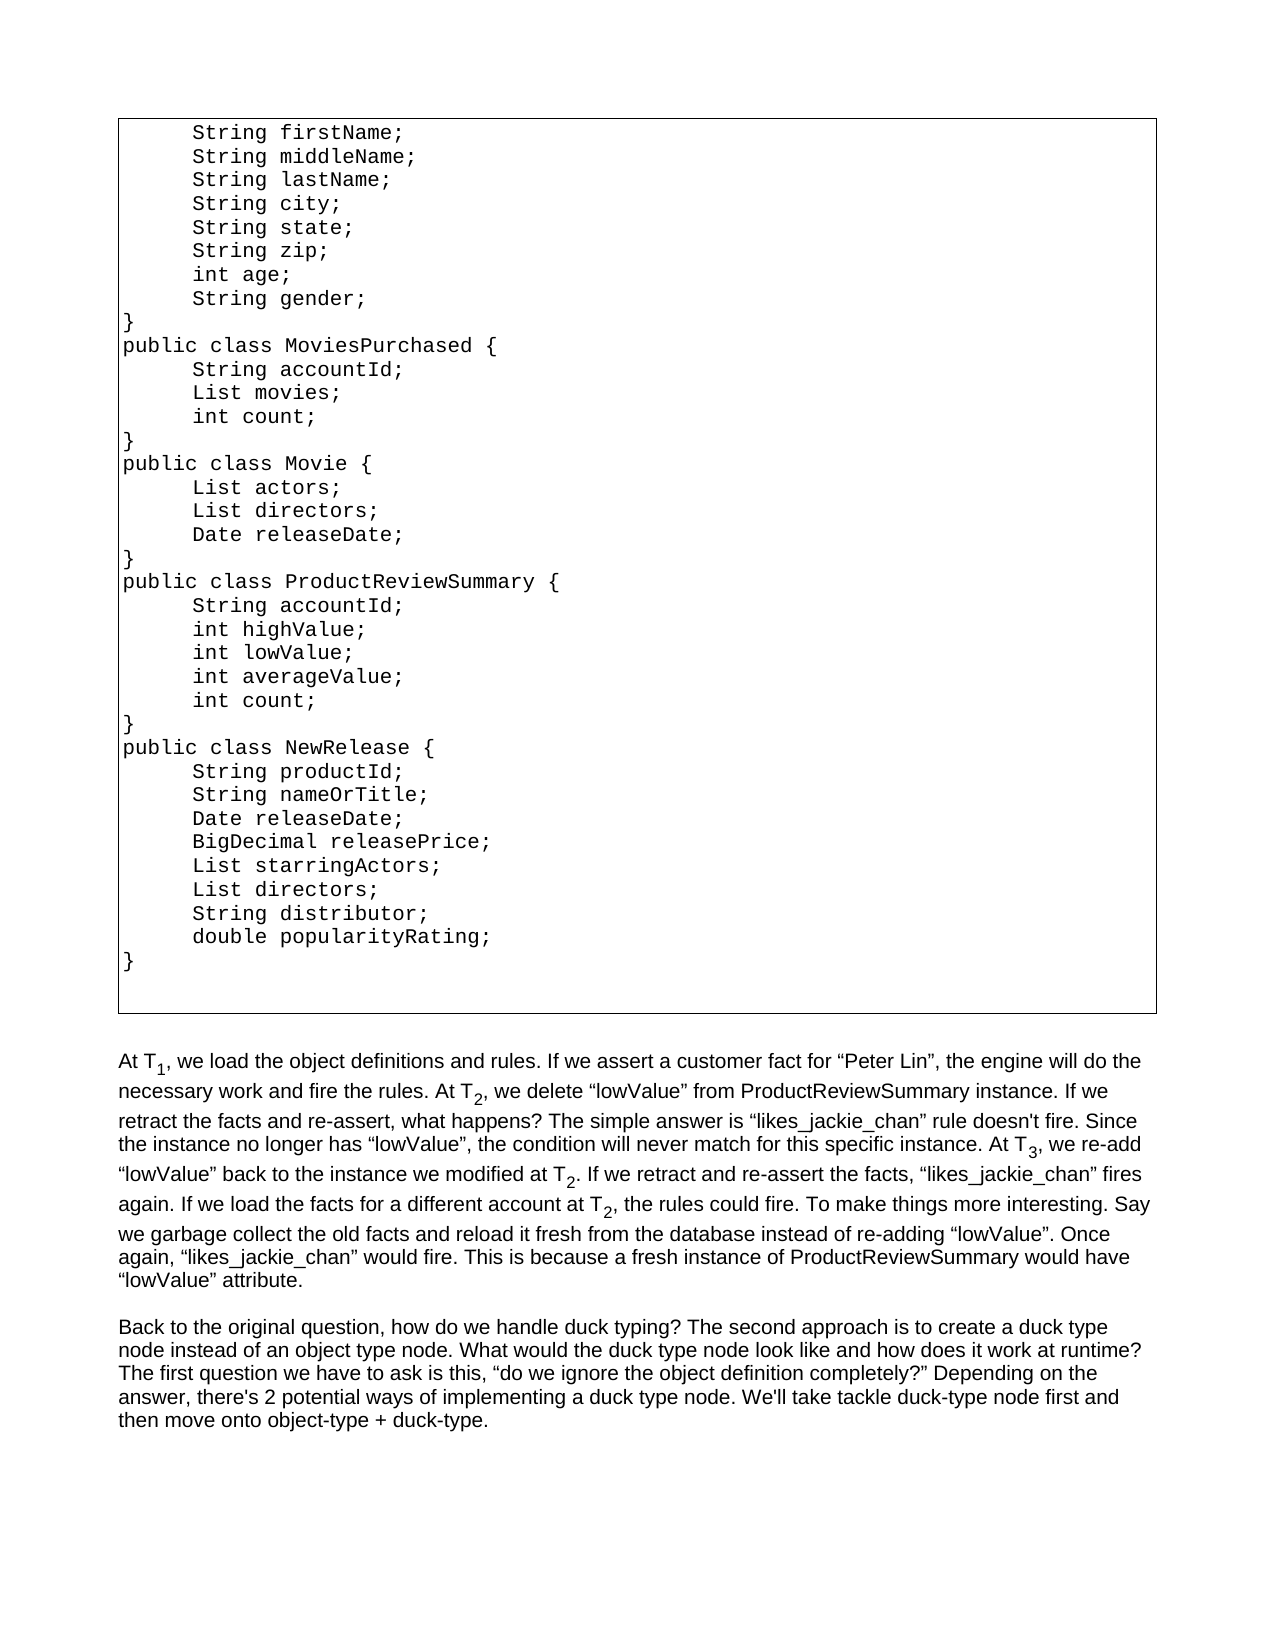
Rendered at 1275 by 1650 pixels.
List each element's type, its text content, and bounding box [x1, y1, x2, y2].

text String firstName; String middleName; String lastName; String city; String state; String zip; int age; String gender; } public class MoviesPurchased { String accountId; List movies; int count; } public class Movie { List actors; List directors; Date releaseDate; } public class ProductReviewSummary { String accountId; int highValue; int lowValue; int averageValue; int count; } public class NewRelease { String productId; String nameOrTitle; Date releaseDate; BigDecimal releasePrice; List starringActors; List directors; String distributor; double popularityRating; } [119, 119, 1156, 973]
text At T1, we load the object definitions and rules. If we assert a customer fact for “Peter Lin”, the engine will do the necessary work and fire the rules. At T2, we delete “lowValue” from ProductReviewSummary instance. If we retract the facts and re-assert, what happens? The simple answer is “likes_jackie_chan” rule doesn't fire. Since the instance no longer has “lowValue”, the condition will never match for this specific instance. At T3, we re-add “lowValue” back to the instance we modified at T2. If we retract and re-assert the facts, “likes_jackie_chan” fires again. If we load the facts for a different account at T2, the rules could fire. To make things more interesting. Say we garbage collect the old facts and reload it fresh from the database instead of re-adding “lowValue”. Once again, “likes_jackie_chan” would fire. This is because a fresh instance of ProductReviewSummary would have “lowValue” attribute. [118, 1049, 1157, 1292]
text Back to the original question, how do we handle duck typing? The second approach is to create a duck type node instead of an object type node. What would the duck type node look like and how does it work at runtime? The first question we have to ask is this, “do we ignore the object definition completely?” Depending on the answer, there's 2 potential ways of implementing a duck type node. We'll take tackle duck-type node first and then move onto object-type + duck-type. [118, 1316, 1157, 1432]
